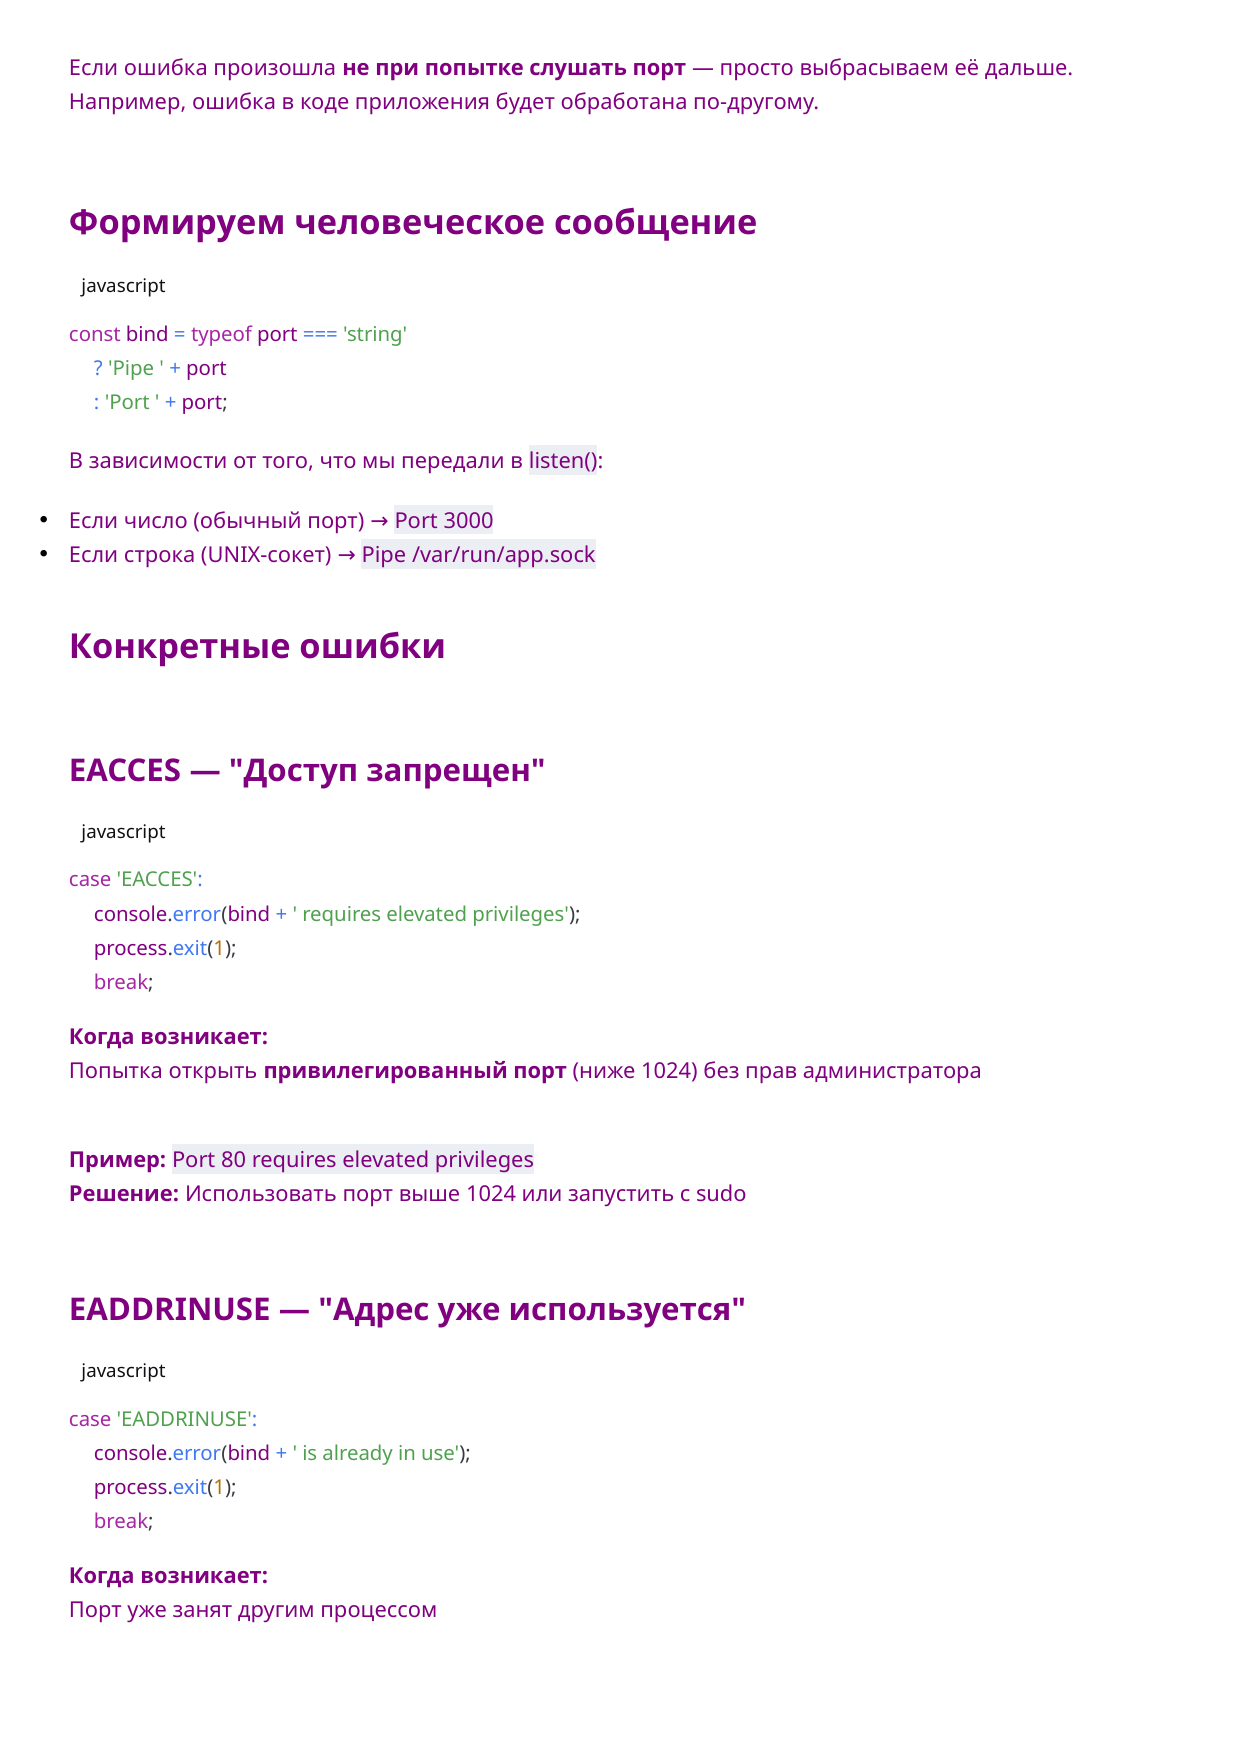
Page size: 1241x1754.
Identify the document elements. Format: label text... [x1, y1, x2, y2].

subtitle Формируем человеческое сообщение [69, 195, 1173, 245]
text javascript [81, 270, 1173, 298]
text Когда возникает: Порт уже занят другим процессом [69, 1560, 1173, 1624]
text Если ошибка произошла не при попытке слушать порт — просто выбрасываем её дальше. Например, ошибка в коде приложения будет обработана по-другому. [69, 52, 1173, 116]
list Если число (обычный порт) → Port 3000 [69, 500, 1173, 534]
subtitle EACCES — "Доступ запрещен" [69, 744, 1173, 791]
text break; [69, 1501, 1173, 1535]
text console.error(bind + ' is already in use'); [69, 1432, 1173, 1466]
text console.error(bind + ' requires elevated privileges'); [69, 893, 1173, 927]
text process.exit(1); [69, 1466, 1173, 1501]
text javascript [81, 1355, 1173, 1383]
text ? 'Pipe ' + port [69, 347, 1173, 381]
text break; [69, 962, 1173, 996]
text : 'Port ' + port; [69, 381, 1173, 416]
subtitle Конкретные ошибки [69, 619, 1173, 669]
text const bind = typeof port === 'string' [69, 313, 1173, 347]
text javascript [81, 816, 1173, 844]
list Если строка (UNIX-сокет) → Pipe /var/run/app.sock [69, 534, 1173, 569]
text case 'EADDRINUSE': [69, 1398, 1173, 1432]
text process.exit(1); [69, 927, 1173, 962]
text В зависимости от того, что мы передали в listen(): [69, 441, 1173, 475]
text Пример: Port 80 requires elevated privileges Решение: Использовать порт выше 1024 или запустить с sudo [69, 1139, 1173, 1208]
subtitle EADDRINUSE — "Адрес уже используется" [69, 1283, 1173, 1330]
text Когда возникает: Попытка открыть привилегированный порт (ниже 1024) без прав администратора [69, 1021, 1173, 1085]
text case 'EACCES': [69, 858, 1173, 893]
